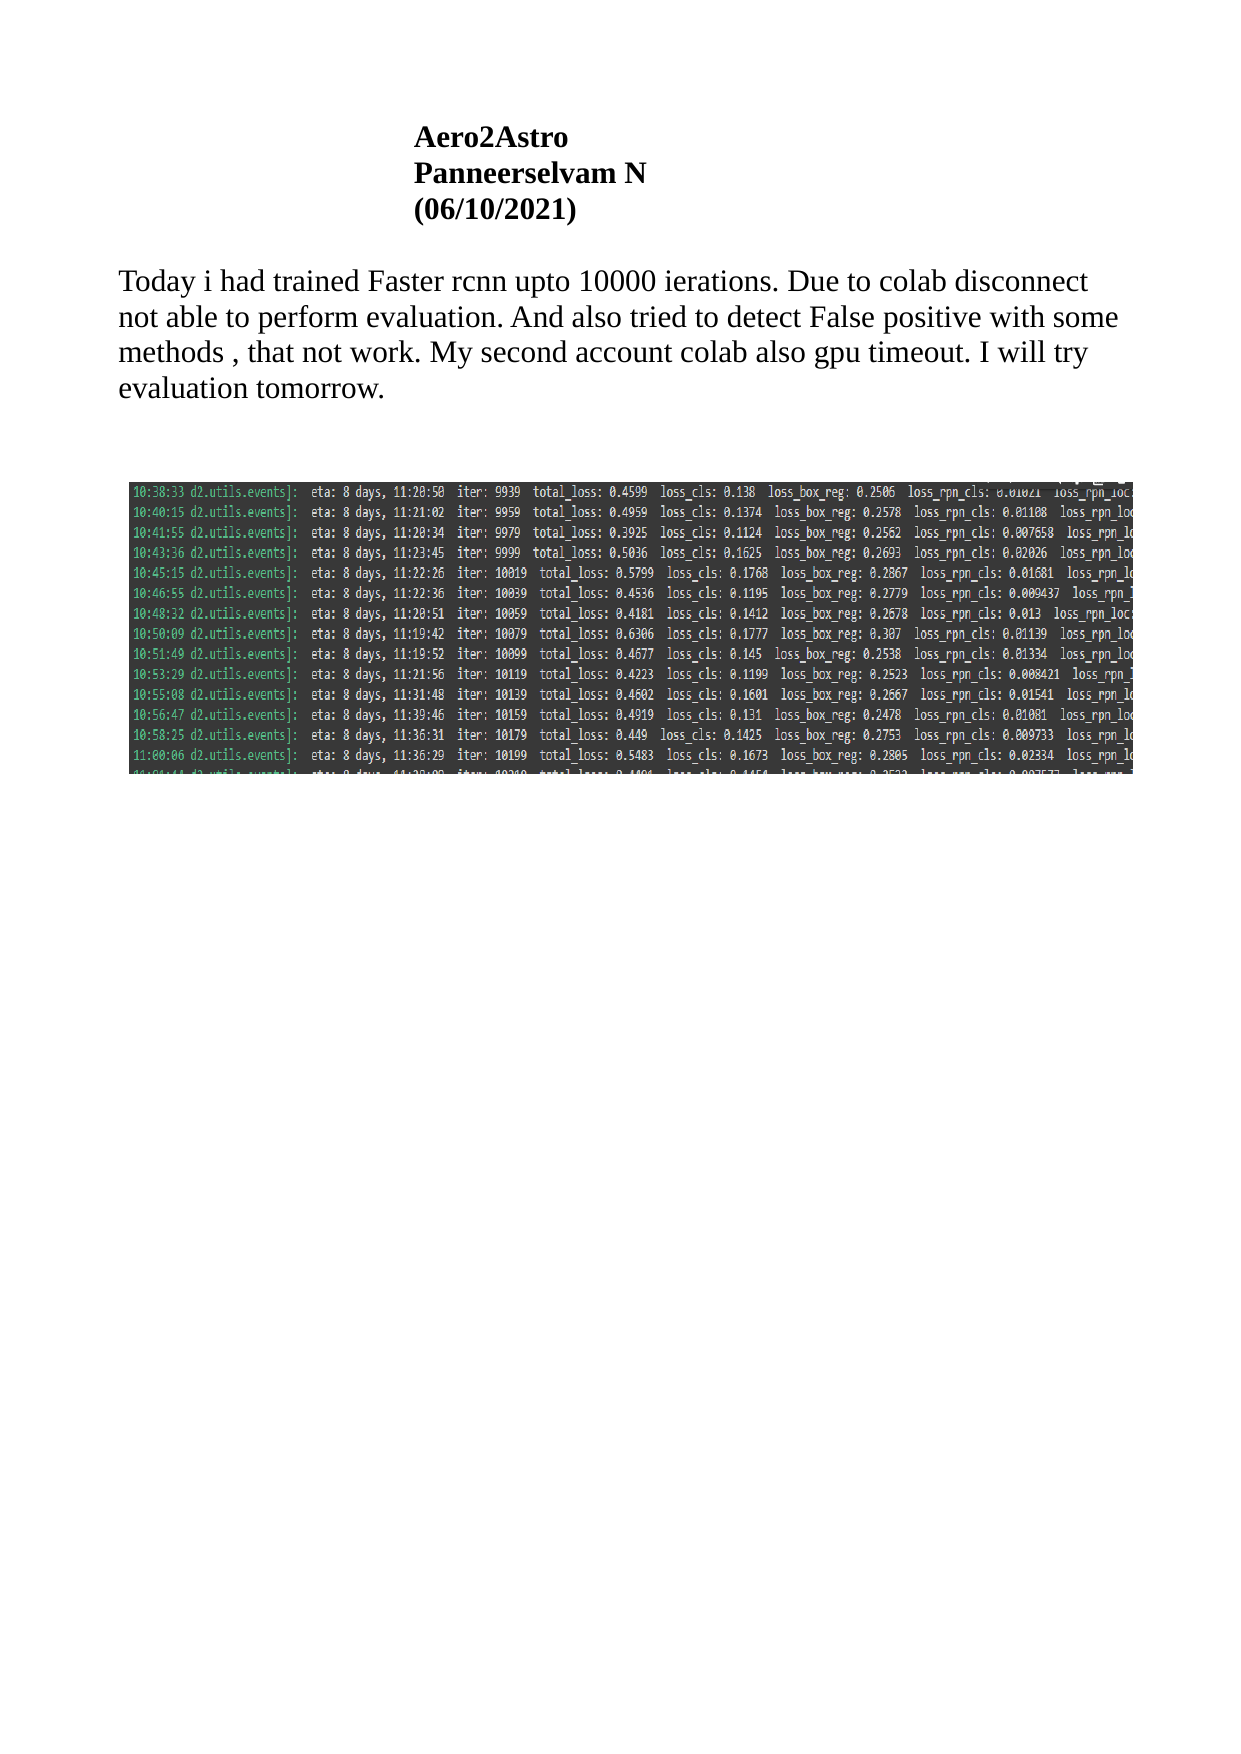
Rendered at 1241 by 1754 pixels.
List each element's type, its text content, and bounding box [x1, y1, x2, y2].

picture [129, 482, 1133, 774]
text (06/10/2021) [118, 190, 1122, 226]
text Panneerselvam N [118, 154, 1122, 190]
text Aero2Astro [118, 118, 1122, 154]
text Today i had trained Faster rcnn upto 10000 ierations. Due to colab disconnect not able to perform evaluation. And also tried to detect False positive with some methods , that not work. My second account colab also gpu timeout. I will try evaluation tomorrow. [118, 262, 1122, 406]
